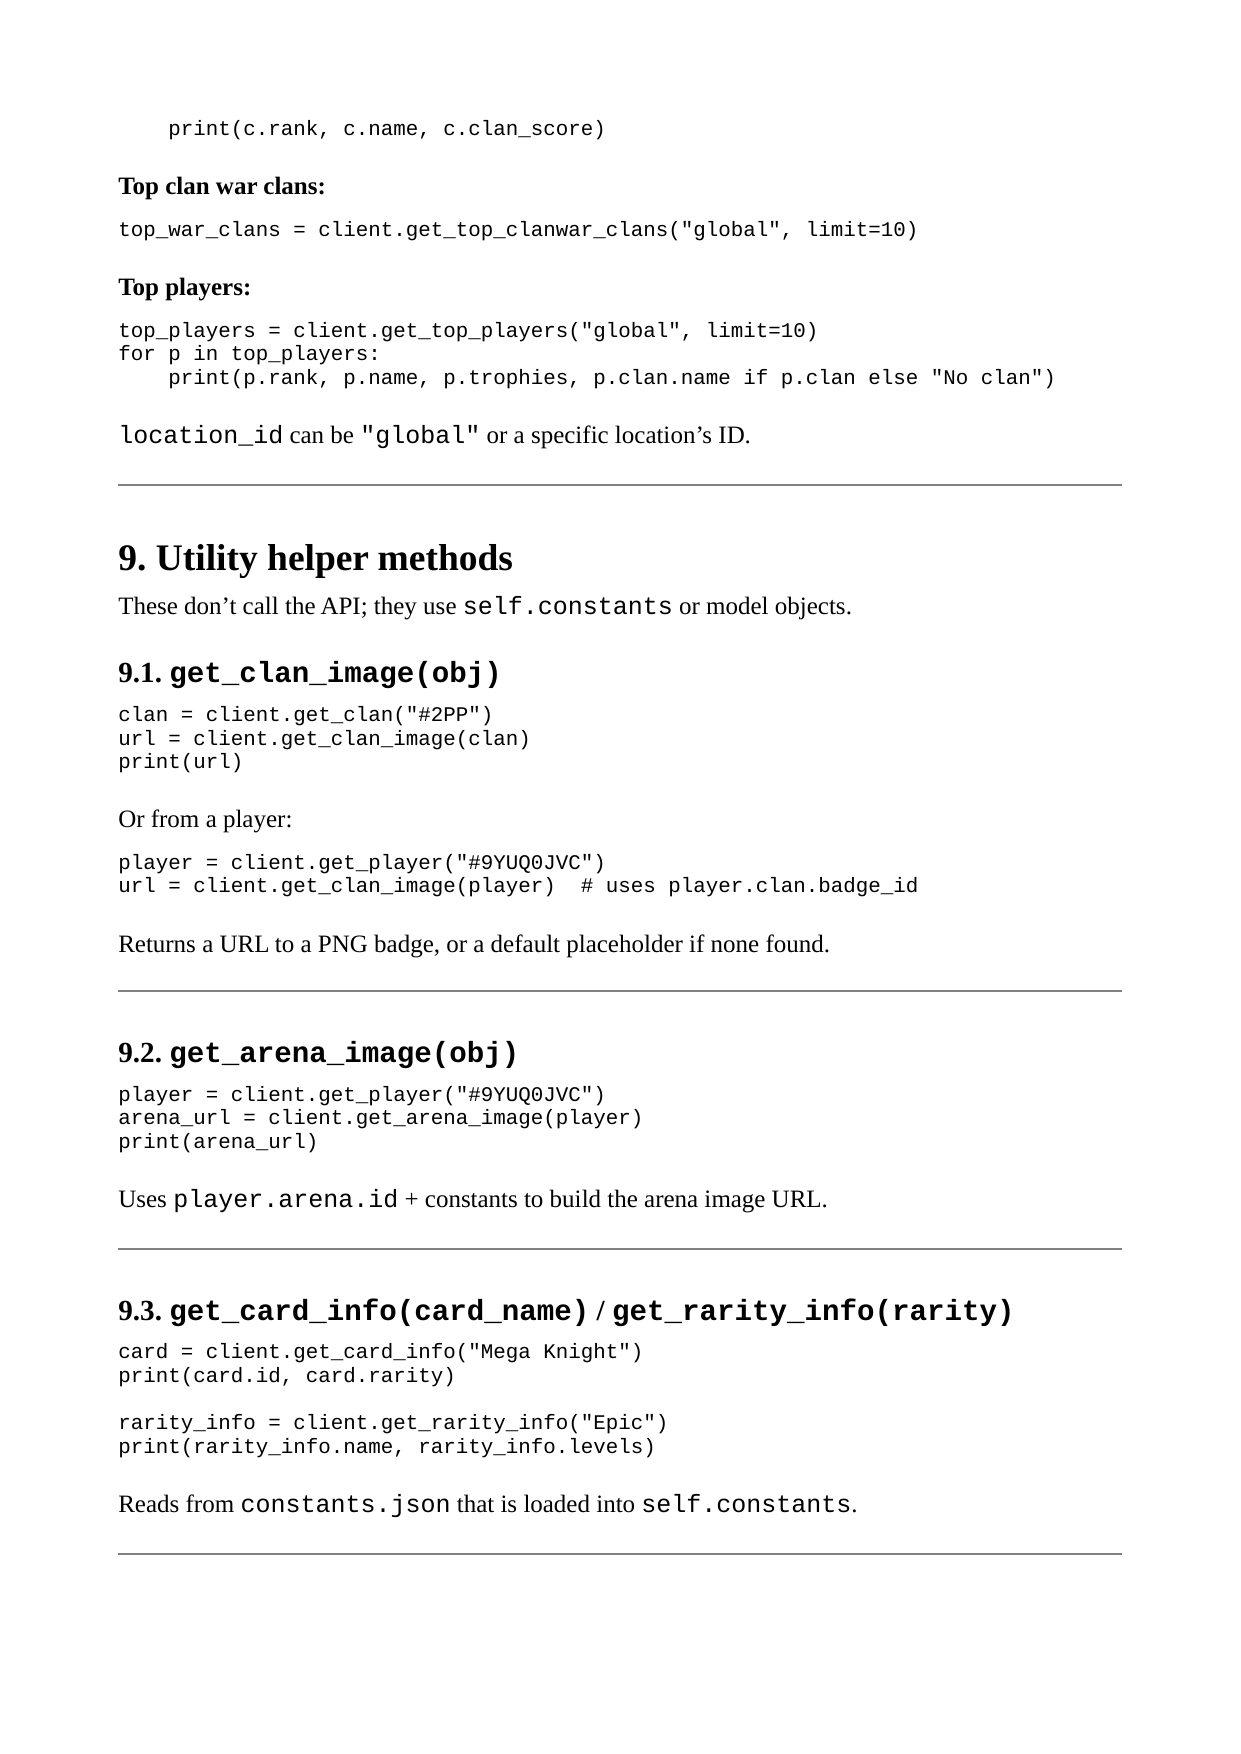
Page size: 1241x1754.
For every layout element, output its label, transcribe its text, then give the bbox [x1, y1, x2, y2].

text location_id can be "global" or a specific location’s ID. [118, 420, 1122, 451]
text url = client.get_clan_image(player) # uses player.clan.badge_id [118, 876, 1122, 899]
subtitle 9.3. get_card_info(card_name) / get_rarity_info(rarity) [118, 1293, 1122, 1329]
text top_players = client.get_top_players("global", limit=10) [118, 319, 1122, 343]
text url = client.get_clan_image(clan) [118, 727, 1122, 751]
subtitle 9.2. get_arena_image(obj) [118, 1035, 1122, 1071]
text clan = client.get_clan("#2PP") [118, 704, 1122, 727]
text print(arena_url) [118, 1131, 1122, 1154]
text Reads from constants.json that is loaded into self.constants. [118, 1489, 1122, 1520]
subtitle 9. Utility helper methods [118, 535, 1122, 578]
text print(p.rank, p.name, p.trophies, p.clan.name if p.clan else "No clan") [118, 367, 1122, 391]
text Top clan war clans: [118, 171, 1122, 200]
text These don’t call the API; they use self.constants or model objects. [118, 591, 1122, 622]
text print(rarity_info.name, rarity_info.levels) [118, 1436, 1122, 1460]
text Returns a URL to a PNG badge, or a default placeholder if none found. [118, 929, 1122, 957]
text card = client.get_card_info("Mega Knight") [118, 1341, 1122, 1365]
text player = client.get_player("#9YUQ0JVC") [118, 852, 1122, 876]
text print(card.id, card.rarity) [118, 1365, 1122, 1389]
text arena_url = client.get_arena_image(player) [118, 1107, 1122, 1131]
text rarity_info = client.get_rarity_info("Epic") [118, 1412, 1122, 1436]
subtitle 9.1. get_clan_image(obj) [118, 655, 1122, 691]
text Uses player.arena.id + constants to build the arena image URL. [118, 1184, 1122, 1215]
text print(c.rank, c.name, c.clan_score) [118, 118, 1122, 142]
text Top players: [118, 272, 1122, 301]
text top_war_clans = client.get_top_clanwar_clans("global", limit=10) [118, 219, 1122, 242]
text player = client.get_player("#9YUQ0JVC") [118, 1084, 1122, 1107]
text print(url) [118, 751, 1122, 775]
text for p in top_players: [118, 343, 1122, 367]
text Or from a player: [118, 804, 1122, 833]
